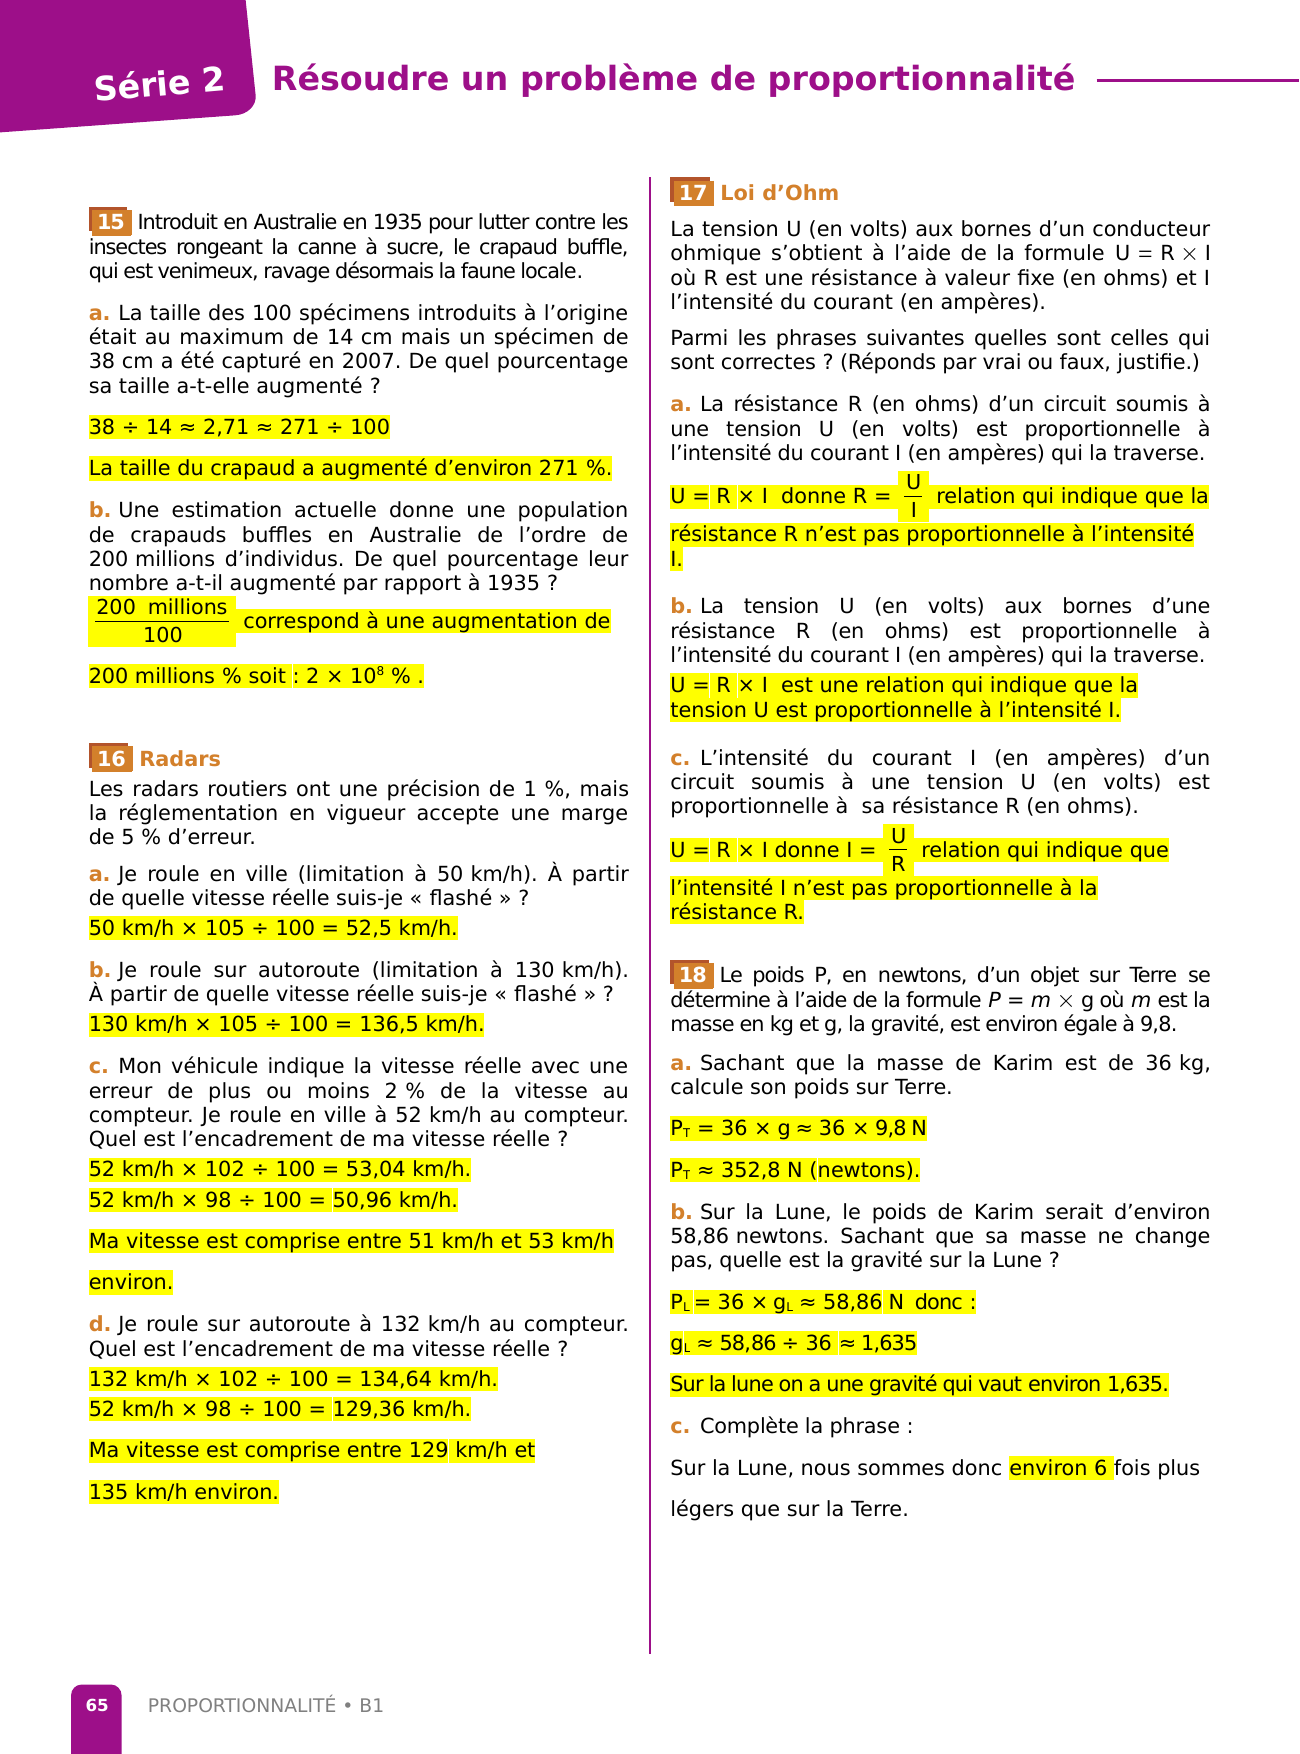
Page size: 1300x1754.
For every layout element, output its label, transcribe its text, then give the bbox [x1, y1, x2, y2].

list PL = 36 × gL ≈ 58,86 N donc : [670, 1273, 1211, 1314]
list Sachant que la masse de Karim est de 36 kg, calcule son poids sur Terre. [670, 1051, 1211, 1099]
list U = R × I donne I = relation qui indique que l’intensité I n’est pas proportionnelle à la résistance R. [670, 824, 883, 876]
list U = R × I est une relation qui indique que la tension U est proportionnelle à l’intensité I. [670, 673, 1211, 722]
list Sur la Lune, nous sommes donc environ 6 fois plus légers que sur la Terre. [670, 1439, 1211, 1521]
text 50 km/h × 105 ÷ 100 = 52,5 km/h. [458, 916, 629, 940]
list La taille des 100 spécimens introduits à l’origine était au maximum de 14 cm mais un spécimen de 38 cm a été capturé en 2007. De quel pourcentage sa taille a-t-elle augmenté ? [88, 301, 629, 398]
list U = R × I donne R = relation qui indique que la résistance R n’est pas proportionnelle à l’intensité I. [670, 471, 1211, 571]
text 52 km/h × 98 ÷ 100 = 129,36 km/h. [332, 1397, 405, 1421]
list Sur la lune on a une gravité qui vaut environ 1,635. [670, 1355, 1211, 1397]
list 38 ÷ 14 ≈ 2,71 ≈ 271 ÷ 100 [88, 398, 629, 439]
list Radars [88, 729, 629, 771]
text Ma vitesse est comprise entre 129 km/h et 135 km/h environ. [88, 1421, 629, 1504]
text 132 km/h × 102 ÷ 100 = 134,64 km/h. [498, 1367, 629, 1391]
list U = R × I donne I = relation qui indique que l’intensité I n’est pas proportionnelle à la résistance R. [804, 824, 1211, 924]
text 52 km/h × 98 ÷ 100 = 50,96 km/h. [458, 1188, 629, 1212]
list Parmi les phrases suivantes quelles sont celles qui sont correctes ? (Réponds par vrai ou faux, justifie.) [670, 326, 1211, 374]
subtitle Le poids P, en newtons, d’un objet sur Terre se détermine à l’aide de la formule P = m × g où m est la masse en kg et g, la gravité, est environ égale à 9,8. [670, 959, 1211, 1036]
list L’intensité du courant I (en ampères) d’un circuit soumis à une tension U (en volts) est proportionnelle à sa résistance R (en ohms). [670, 746, 1211, 818]
text 132 km/h × 102 ÷ 100 = 134,64 km/h. [359, 1367, 432, 1391]
text 52 km/h × 102 ÷ 100 = 53,04 km/h. [88, 1157, 629, 1182]
list La tension U (en volts) aux bornes d’un conducteur ohmique s’obtient à l’aide de la formule U = R × I où R est une résistance à valeur fixe (en ohms) et I l’intensité du courant (en ampères). [670, 217, 1211, 314]
list Sur la Lune, le poids de Karim serait d’environ 58,86 newtons. Sachant que sa masse ne change pas, quelle est la gravité sur la Lune ? [670, 1200, 1211, 1273]
list La taille du crapaud a augmenté d’environ 271 %. [88, 439, 629, 481]
list Je roule sur autoroute à 132 km/h au compteur. Quel est l’encadrement de ma vitesse réelle ? [88, 1312, 629, 1361]
text 52 km/h × 98 ÷ 100 = 50,96 km/h. [332, 1188, 392, 1212]
list La résistance R (en ohms) d’un circuit soumis à une tension U (en volts) est proportionnelle à l’intensité du courant I (en ampères) qui la traverse. [670, 392, 1211, 465]
list La tension U (en volts) aux bornes d’une résistance R (en ohms) est proportionnelle à l’intensité du courant I (en ampères) qui la traverse. [670, 594, 1211, 667]
text 130 km/h × 105 ÷ 100 = 136,5 km/h. [88, 1012, 629, 1037]
list Complète la phrase : [670, 1414, 1211, 1439]
list gL ≈ 58,86 ÷ 36 ≈ 1,635 [670, 1314, 1211, 1355]
text 52 km/h × 98 ÷ 100 = 129,36 km/h. [471, 1397, 629, 1421]
list Je roule en ville (limitation à 50 km/h). À partir de quelle vitesse réelle suis-je « flashé » ? [88, 862, 629, 910]
text Ma vitesse est comprise entre 51 km/h et 53 km/h environ. [88, 1212, 629, 1295]
list correspond à une augmentation de 200 millions % soit : 2 × 108 % . [88, 596, 629, 688]
list PT = 36 × g ≈ 36 × 9,8 N [670, 1099, 1211, 1141]
subtitle Introduit en Australie en 1935 pour lutter contre les insectes rongeant la canne à sucre, le crapaud buffle, qui est venimeux, ravage désormais la faune locale. [88, 207, 629, 283]
text 132 km/h × 102 ÷ 100 = 134,64 km/h. [88, 1367, 128, 1391]
list Je roule sur autoroute (limitation à 130 km/h). À partir de quelle vitesse réelle suis-je « flashé » ? [88, 958, 629, 1007]
list PT ≈ 352,8 N (newtons). [670, 1141, 1211, 1182]
list Une estimation actuelle donne une population de crapauds buffles en Australie de l’ordre de 200 millions d’individus. De quel pourcentage leur nombre a-t-il augmenté par rapport à 1935 ? [88, 498, 629, 596]
text Les radars routiers ont une précision de 1 %, mais la réglementation en vigueur accepte une marge de 5 % d’erreur. [88, 777, 629, 850]
list Mon véhicule indique la vitesse réelle avec une erreur de plus ou moins 2 % de la vitesse au compteur. Je roule en ville à 52 km/h au compteur. Quel est l’encadrement de ma vitesse réelle ? [88, 1054, 629, 1152]
subtitle Loi d’Ohm [710, 177, 1211, 205]
